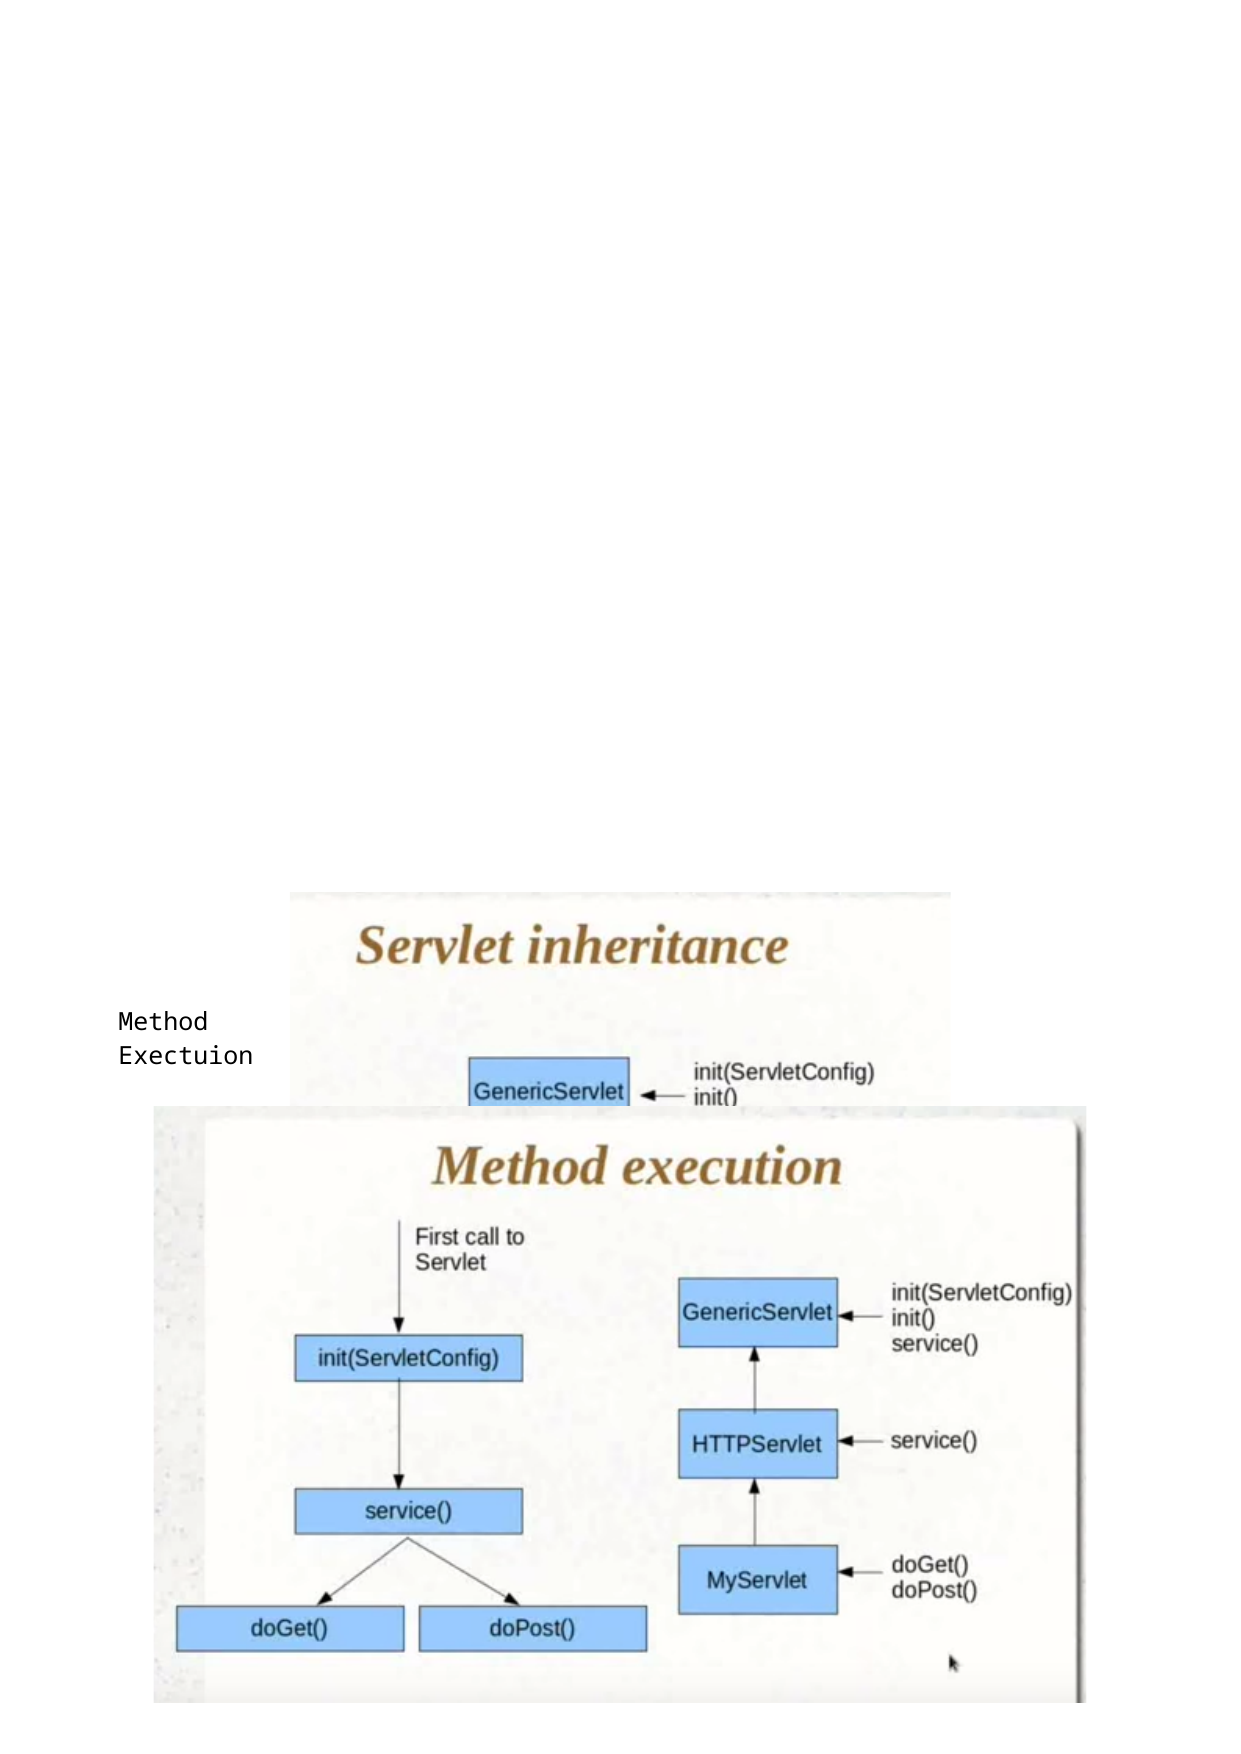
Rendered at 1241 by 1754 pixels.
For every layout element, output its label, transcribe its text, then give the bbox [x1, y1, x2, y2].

text Method Exectuion [118, 1004, 289, 1072]
picture [153, 892, 1087, 1703]
text [951, 1004, 1122, 1072]
